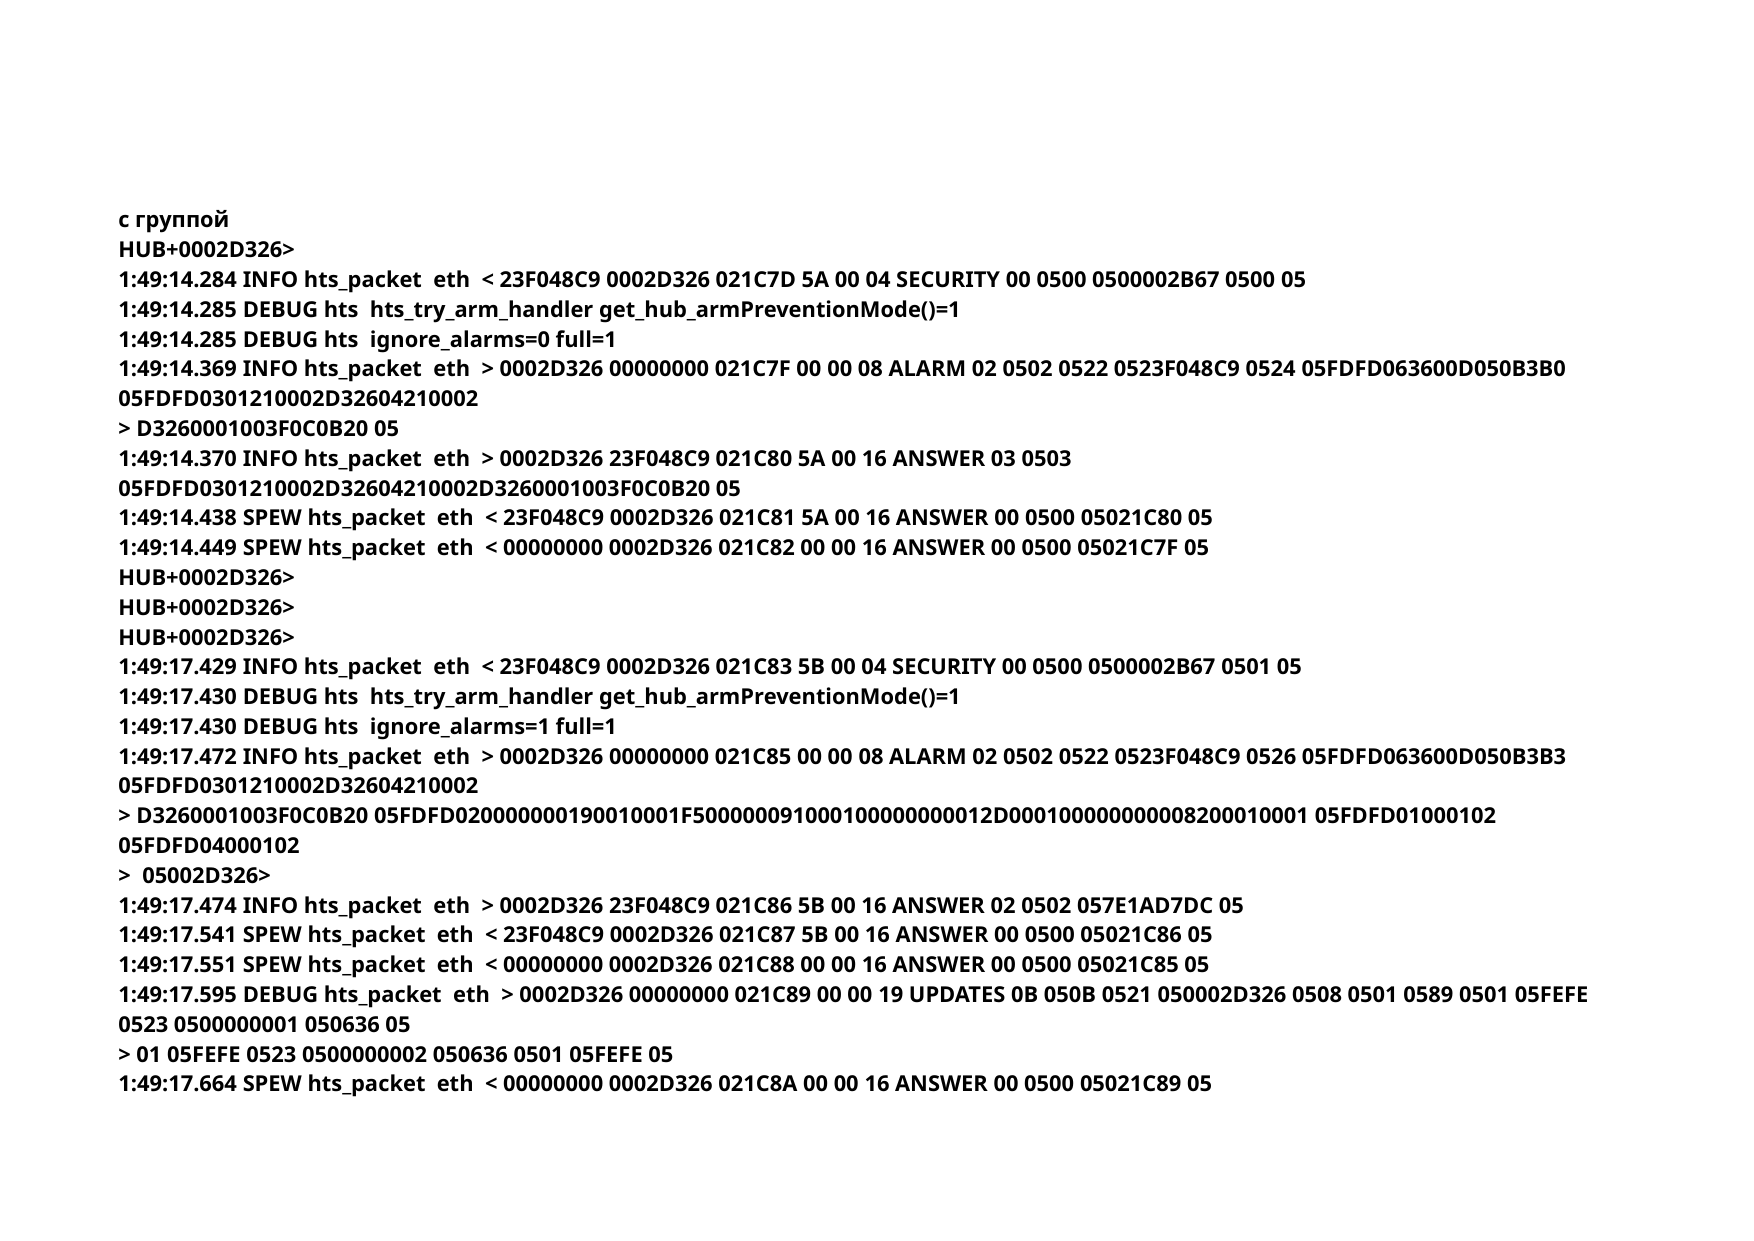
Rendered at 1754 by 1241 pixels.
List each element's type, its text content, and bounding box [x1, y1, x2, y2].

text 1:49:17.551 SPEW hts_packet eth < 00000000 0002D326 021C88 00 00 16 ANSWER 00 0500 05021C85 05 [118, 949, 1636, 979]
text HUB+0002D326> [118, 621, 1636, 651]
text 1:49:17.595 DEBUG hts_packet eth > 0002D326 00000000 021C89 00 00 19 UPDATES 0B 050B 0521 050002D326 0508 0501 0589 0501 05FEFE 0523 0500000001 050636 05 [118, 979, 1636, 1038]
text 1:49:17.430 DEBUG hts hts_try_arm_handler get_hub_armPreventionMode()=1 [118, 681, 1636, 711]
text 1:49:14.438 SPEW hts_packet eth < 23F048C9 0002D326 021C81 5A 00 16 ANSWER 00 0500 05021C80 05 [118, 502, 1636, 532]
text HUB+0002D326> [118, 592, 1636, 621]
text 1:49:17.664 SPEW hts_packet eth < 00000000 0002D326 021C8A 00 00 16 ANSWER 00 0500 05021C89 05 [118, 1068, 1636, 1098]
text 1:49:14.285 DEBUG hts ignore_alarms=0 full=1 [118, 323, 1636, 353]
text > 05002D326> [118, 860, 1636, 889]
text 1:49:14.370 INFO hts_packet eth > 0002D326 23F048C9 021C80 5A 00 16 ANSWER 03 0503 05FDFD0301210002D32604210002D3260001003F0C0B20 05 [118, 443, 1636, 502]
text 1:49:17.474 INFO hts_packet eth > 0002D326 23F048C9 021C86 5B 00 16 ANSWER 02 0502 057E1AD7DC 05 [118, 889, 1636, 919]
text 1:49:17.472 INFO hts_packet eth > 0002D326 00000000 021C85 00 00 08 ALARM 02 0502 0522 0523F048C9 0526 05FDFD063600D050B3B3 05FDFD0301210002D32604210002 [118, 741, 1636, 800]
text HUB+0002D326> [118, 562, 1636, 592]
text > 01 05FEFE 0523 0500000002 050636 0501 05FEFE 05 [118, 1038, 1636, 1068]
text 1:49:17.430 DEBUG hts ignore_alarms=1 full=1 [118, 711, 1636, 741]
text 1:49:17.429 INFO hts_packet eth < 23F048C9 0002D326 021C83 5B 00 04 SECURITY 00 0500 0500002B67 0501 05 [118, 651, 1636, 681]
text 1:49:14.285 DEBUG hts hts_try_arm_handler get_hub_armPreventionMode()=1 [118, 294, 1636, 323]
text с группой [118, 204, 1636, 234]
text 1:49:17.541 SPEW hts_packet eth < 23F048C9 0002D326 021C87 5B 00 16 ANSWER 00 0500 05021C86 05 [118, 919, 1636, 949]
text HUB+0002D326> [118, 234, 1636, 264]
text 1:49:14.449 SPEW hts_packet eth < 00000000 0002D326 021C82 00 00 16 ANSWER 00 0500 05021C7F 05 [118, 532, 1636, 562]
text > D3260001003F0C0B20 05FDFD020000000190010001F500000091000100000000012D000100000000008200010001 05FDFD01000102 05FDFD04000102 [118, 800, 1636, 860]
text > D3260001003F0C0B20 05 [118, 413, 1636, 443]
text 1:49:14.284 INFO hts_packet eth < 23F048C9 0002D326 021C7D 5A 00 04 SECURITY 00 0500 0500002B67 0500 05 [118, 264, 1636, 294]
text 1:49:14.369 INFO hts_packet eth > 0002D326 00000000 021C7F 00 00 08 ALARM 02 0502 0522 0523F048C9 0524 05FDFD063600D050B3B0 05FDFD0301210002D32604210002 [118, 353, 1636, 413]
